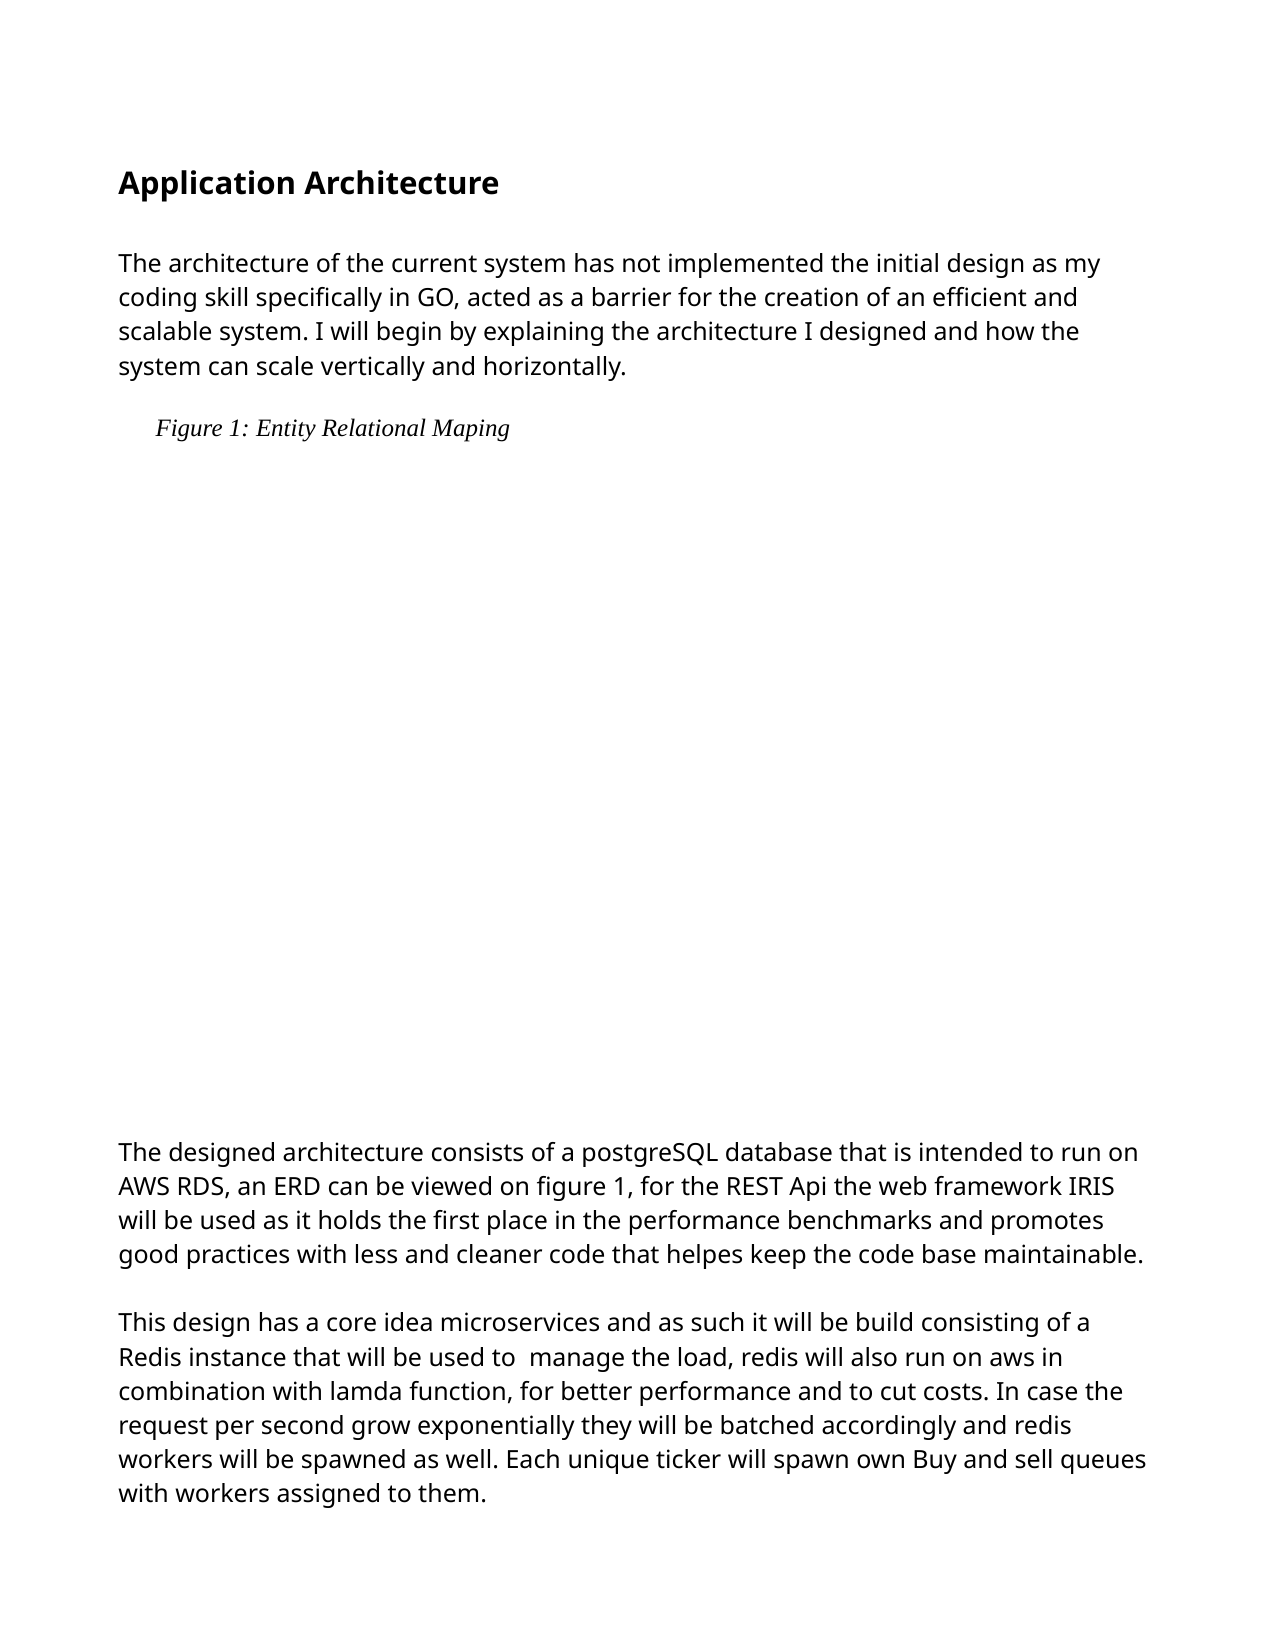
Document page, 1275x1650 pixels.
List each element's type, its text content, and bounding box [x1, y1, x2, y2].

text Application Architecture [118, 161, 1157, 203]
text This design has a core idea microservices and as such it will be build consisting of a Redis instance that will be used to manage the load, redis will also run on aws in combination with lamda function, for better performance and to cut costs. In case the request per second grow exponentially they will be batched accordingly and redis workers will be spawned as well. Each unique ticker will spawn own Buy and sell queues with workers assigned to them. [118, 1305, 1157, 1509]
text The architecture of the current system has not implemented the initial design as my coding skill specifically in GO, acted as a barrier for the creation of an efficient and scalable system. I will begin by explaining the architecture I designed and how the system can scale vertically and horizontally. [118, 246, 1157, 382]
text Figure 1: Entity Relational Maping [155, 413, 1089, 442]
text The designed architecture consists of a postgreSQL database that is intended to run on AWS RDS, an ERD can be viewed on figure 1, for the REST Api the web framework IRIS will be used as it holds the first place in the performance benchmarks and promotes good practices with less and cleaner code that helpes keep the code base maintainable. [118, 1135, 1157, 1271]
